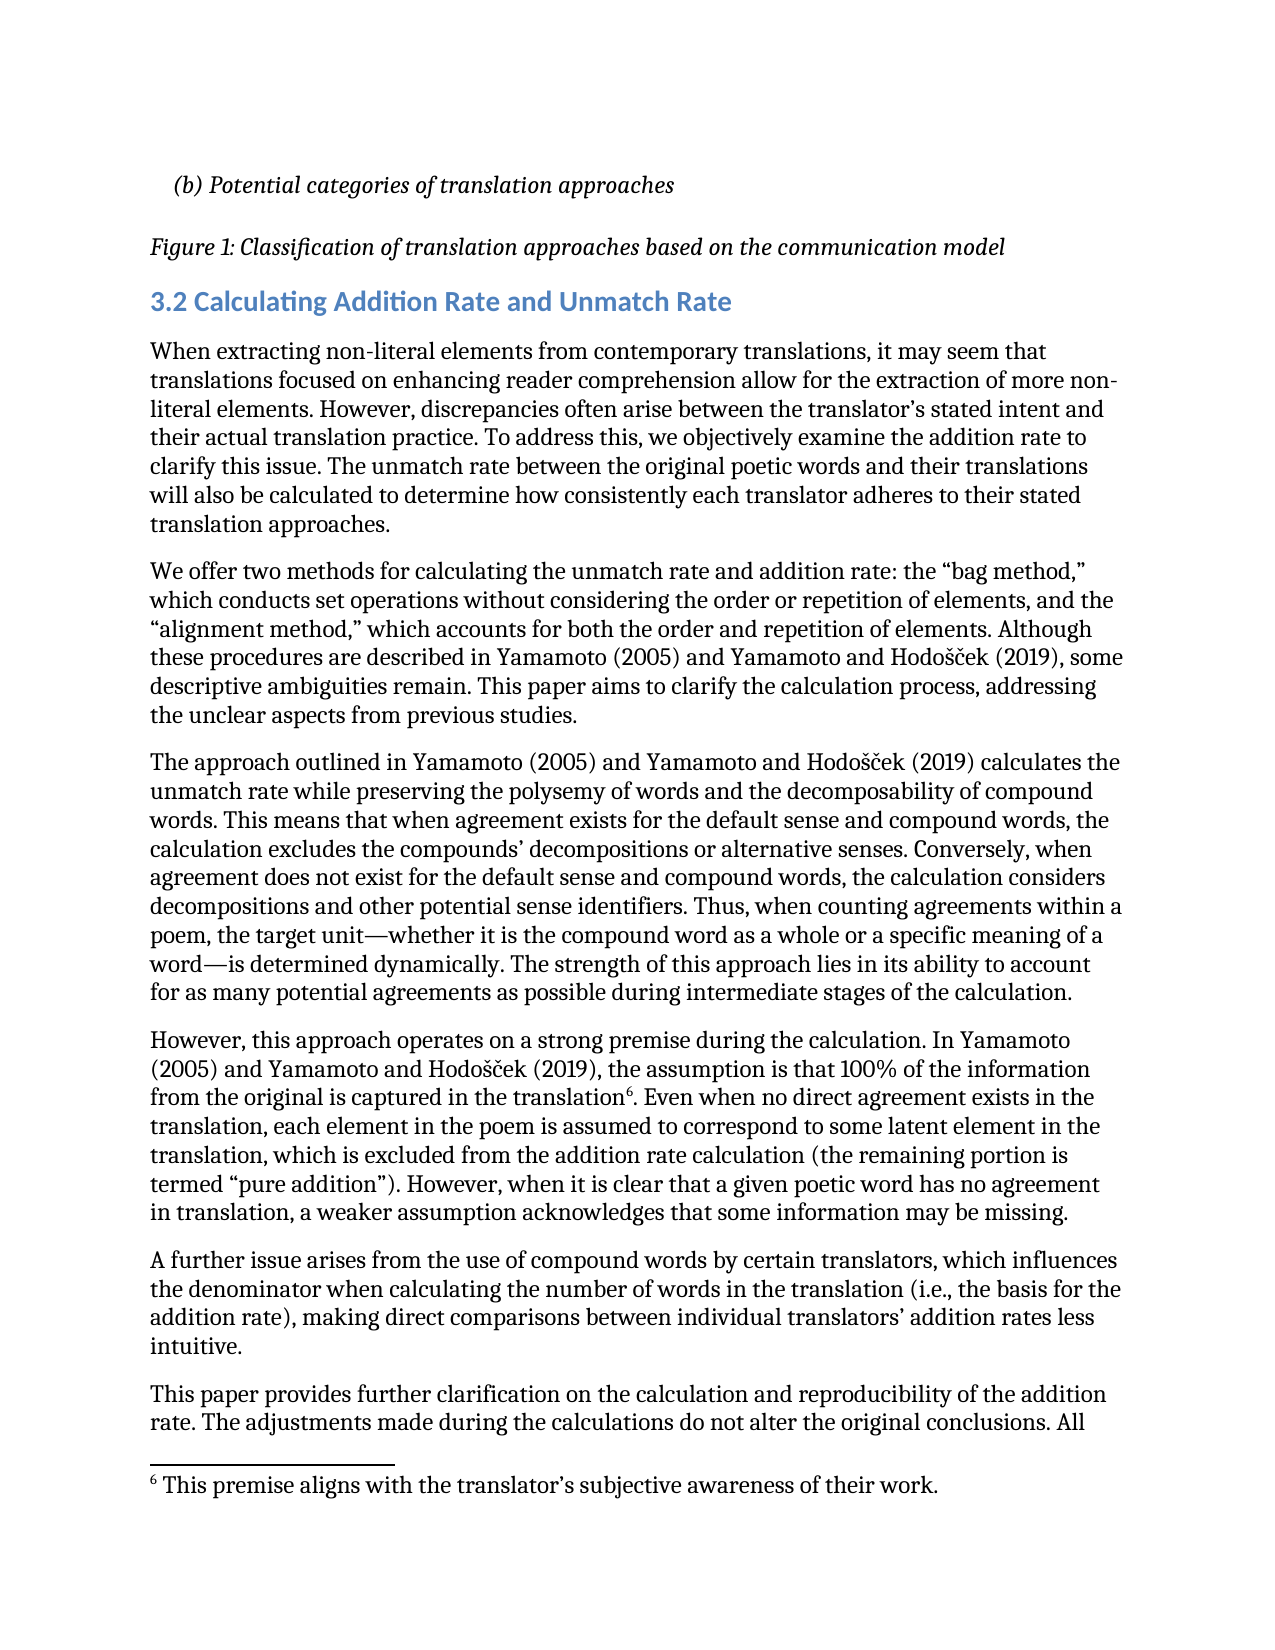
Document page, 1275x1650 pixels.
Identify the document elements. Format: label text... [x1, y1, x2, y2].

text The approach outlined in Yamamoto (2005) and Yamamoto and Hodošček (2019) calculates the unmatch rate while preserving the polysemy of words and the decomposability of compound words. This means that when agreement exists for the default sense and compound words, the calculation excludes the compounds’ decompositions or alternative senses. Conversely, when agreement does not exist for the default sense and compound words, the calculation considers decompositions and other potential sense identifiers. Thus, when counting agreements within a poem, the target unit—whether it is the compound word as a whole or a specific meaning of a word—is determined dynamically. The strength of this approach lies in its ability to account for as many potential agreements as possible during intermediate stages of the calculation. [150, 748, 1125, 1007]
text A further issue arises from the use of compound words by certain translators, which influences the denominator when calculating the number of words in the translation (i.e., the basis for the addition rate), making direct comparisons between individual translators’ addition rates less intuitive. [150, 1246, 1125, 1361]
subtitle 3.2 Calculating Addition Rate and Unmatch Rate [150, 283, 1125, 318]
text However, this approach operates on a strong premise during the calculation. In Yamamoto (2005) and Yamamoto and Hodošček (2019), the assumption is that 100% of the information from the original is captured in the translation. Even when no direct agreement exists in the translation, each element in the poem is assumed to correspond to some latent element in the translation, which is excluded from the addition rate calculation (the remaining portion is termed “pure addition”). However, when it is clear that a given poetic word has no agreement in translation, a weaker assumption acknowledges that some information may be missing. [150, 1026, 1125, 1227]
table_header (b) Potential categories of translation approaches [161, 150, 1075, 212]
text We offer two methods for calculating the unmatch rate and addition rate: the “bag method,” which conducts set operations without considering the order or repetition of elements, and the “alignment method,” which accounts for both the order and repetition of elements. Although these procedures are described in Yamamoto (2005) and Yamamoto and Hodošček (2019), some descriptive ambiguities remain. This paper aims to clarify the calculation process, addressing the unclear aspects from previous studies. [150, 557, 1125, 729]
text This paper provides further clarification on the calculation and reproducibility of the addition rate. The adjustments made during the calculations do not alter the original conclusions. All [150, 1379, 1125, 1437]
table_header [1075, 150, 1105, 212]
text When extracting non-literal elements from contemporary translations, it may seem that translations focused on enhancing reader comprehension allow for the extraction of more non-literal elements. However, discrepancies often arise between the translator’s stated intent and their actual translation practice. To address this, we objectively examine the addition rate to clarify this issue. The unmatch rate between the original poetic words and their translations will also be calculated to determine how consistently each translator adheres to their stated translation approaches. [150, 337, 1125, 538]
text This premise aligns with the translator’s subjective awareness of their work. [150, 1471, 1125, 1500]
text Figure 1: Classification of translation approaches based on the communication model [150, 233, 1125, 262]
table_header [150, 150, 161, 212]
